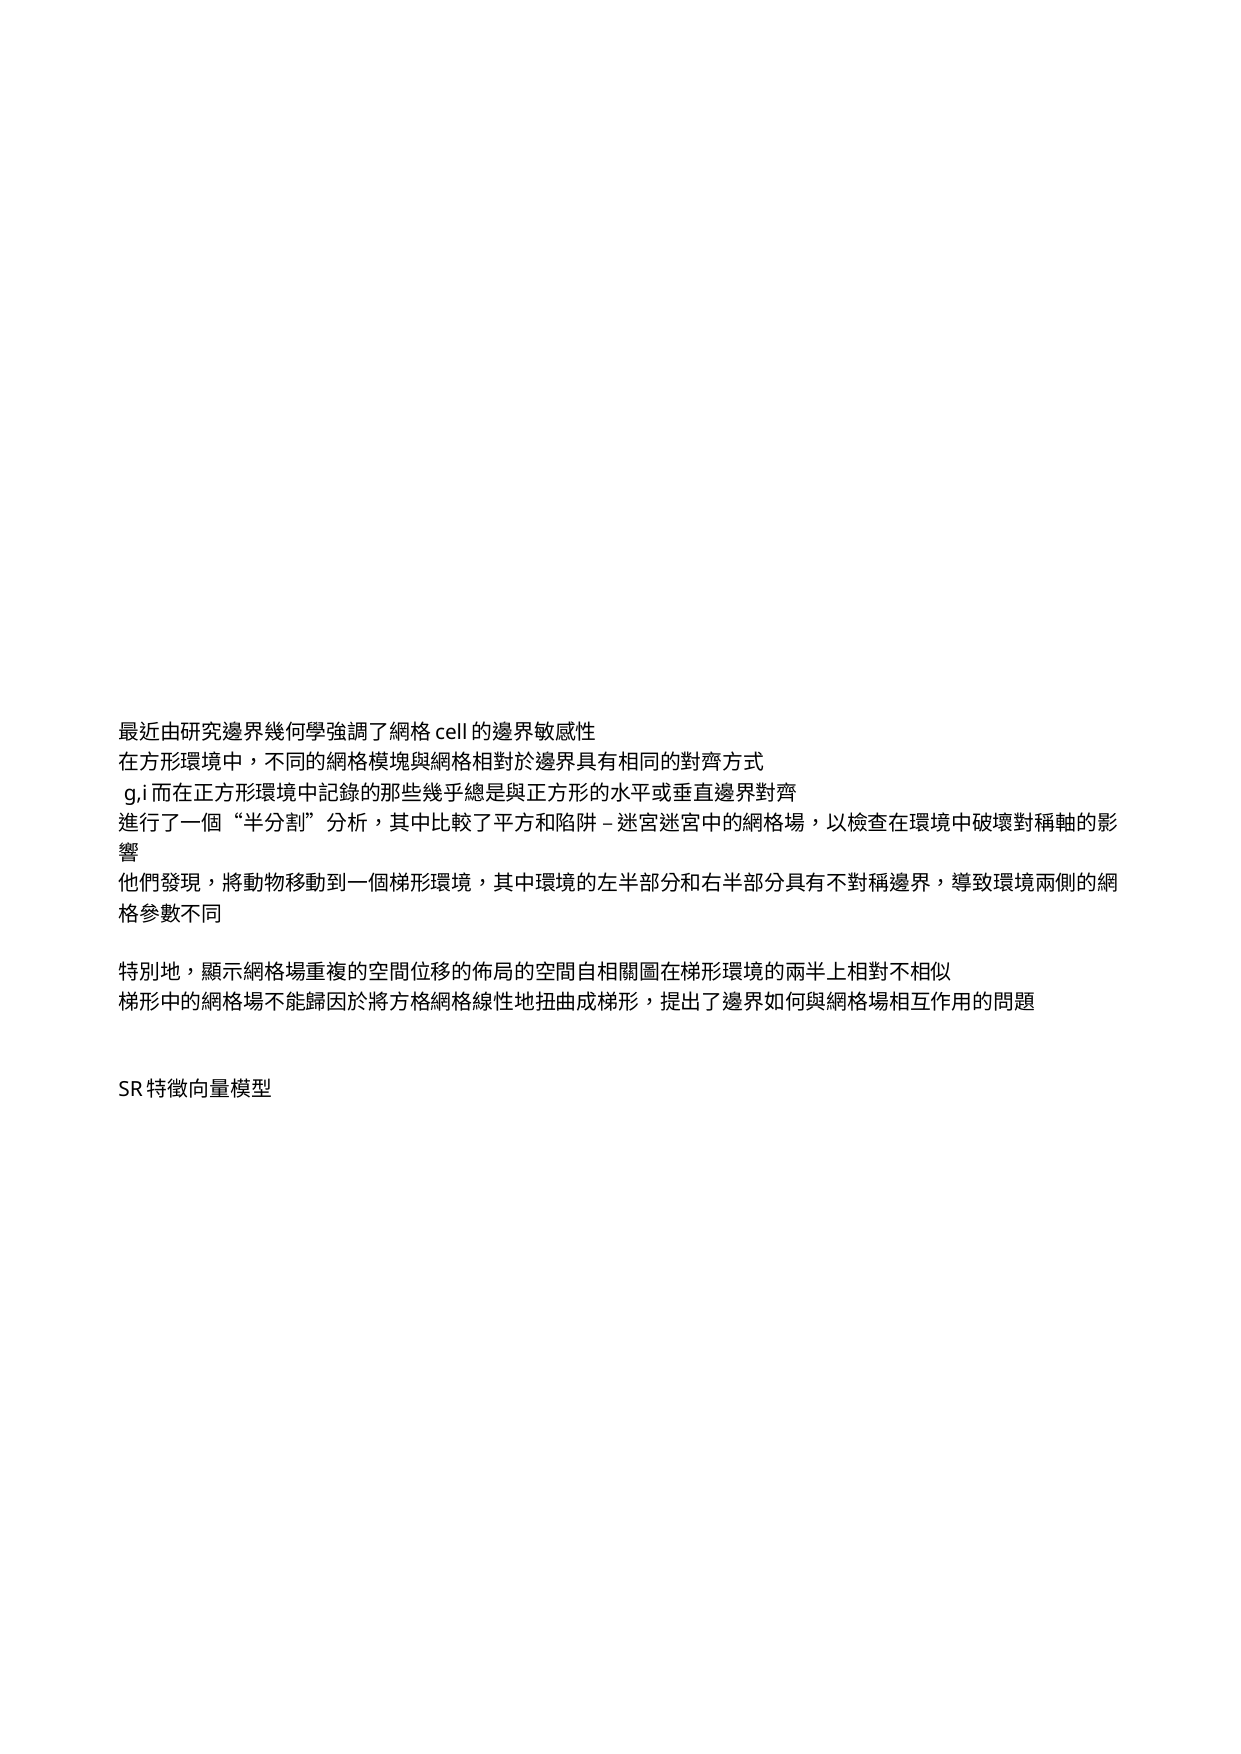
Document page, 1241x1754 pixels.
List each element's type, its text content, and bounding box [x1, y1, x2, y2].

text 他們發現，將動物移動到一個梯形環境，其中環境的左半部分和右半部分具有不對稱邊界，導致環境兩側的網格參數不同 [118, 867, 1122, 927]
text 在方形環境中，不同的網格模塊與網格相對於邊界具有相同的對齊方式 [118, 746, 1122, 776]
text 最近由研究邊界幾何學強調了網格cell的邊界敏感性 [118, 715, 1122, 746]
text 梯形中的網格場不能歸因於將方格網格線性地扭曲成梯形，提出了邊界如何與網格場相互作用的問題 [118, 986, 1122, 1016]
text 進行了一個“半分割”分析，其中比較了平方和陷阱 – 迷宮迷宮中的網格場，以檢查在環境中破壞對稱軸的影響 [118, 806, 1122, 867]
text SR特徵向量模型 [118, 1073, 1122, 1103]
text 特別地，顯示網格場重複的空間位移的佈局的空間自相關圖在梯形環境的兩半上相對不相似 [118, 955, 1122, 986]
text g,i而在正方形環境中記錄的那些幾乎總是與正方形的水平或垂直邊界對齊 [118, 776, 1122, 806]
